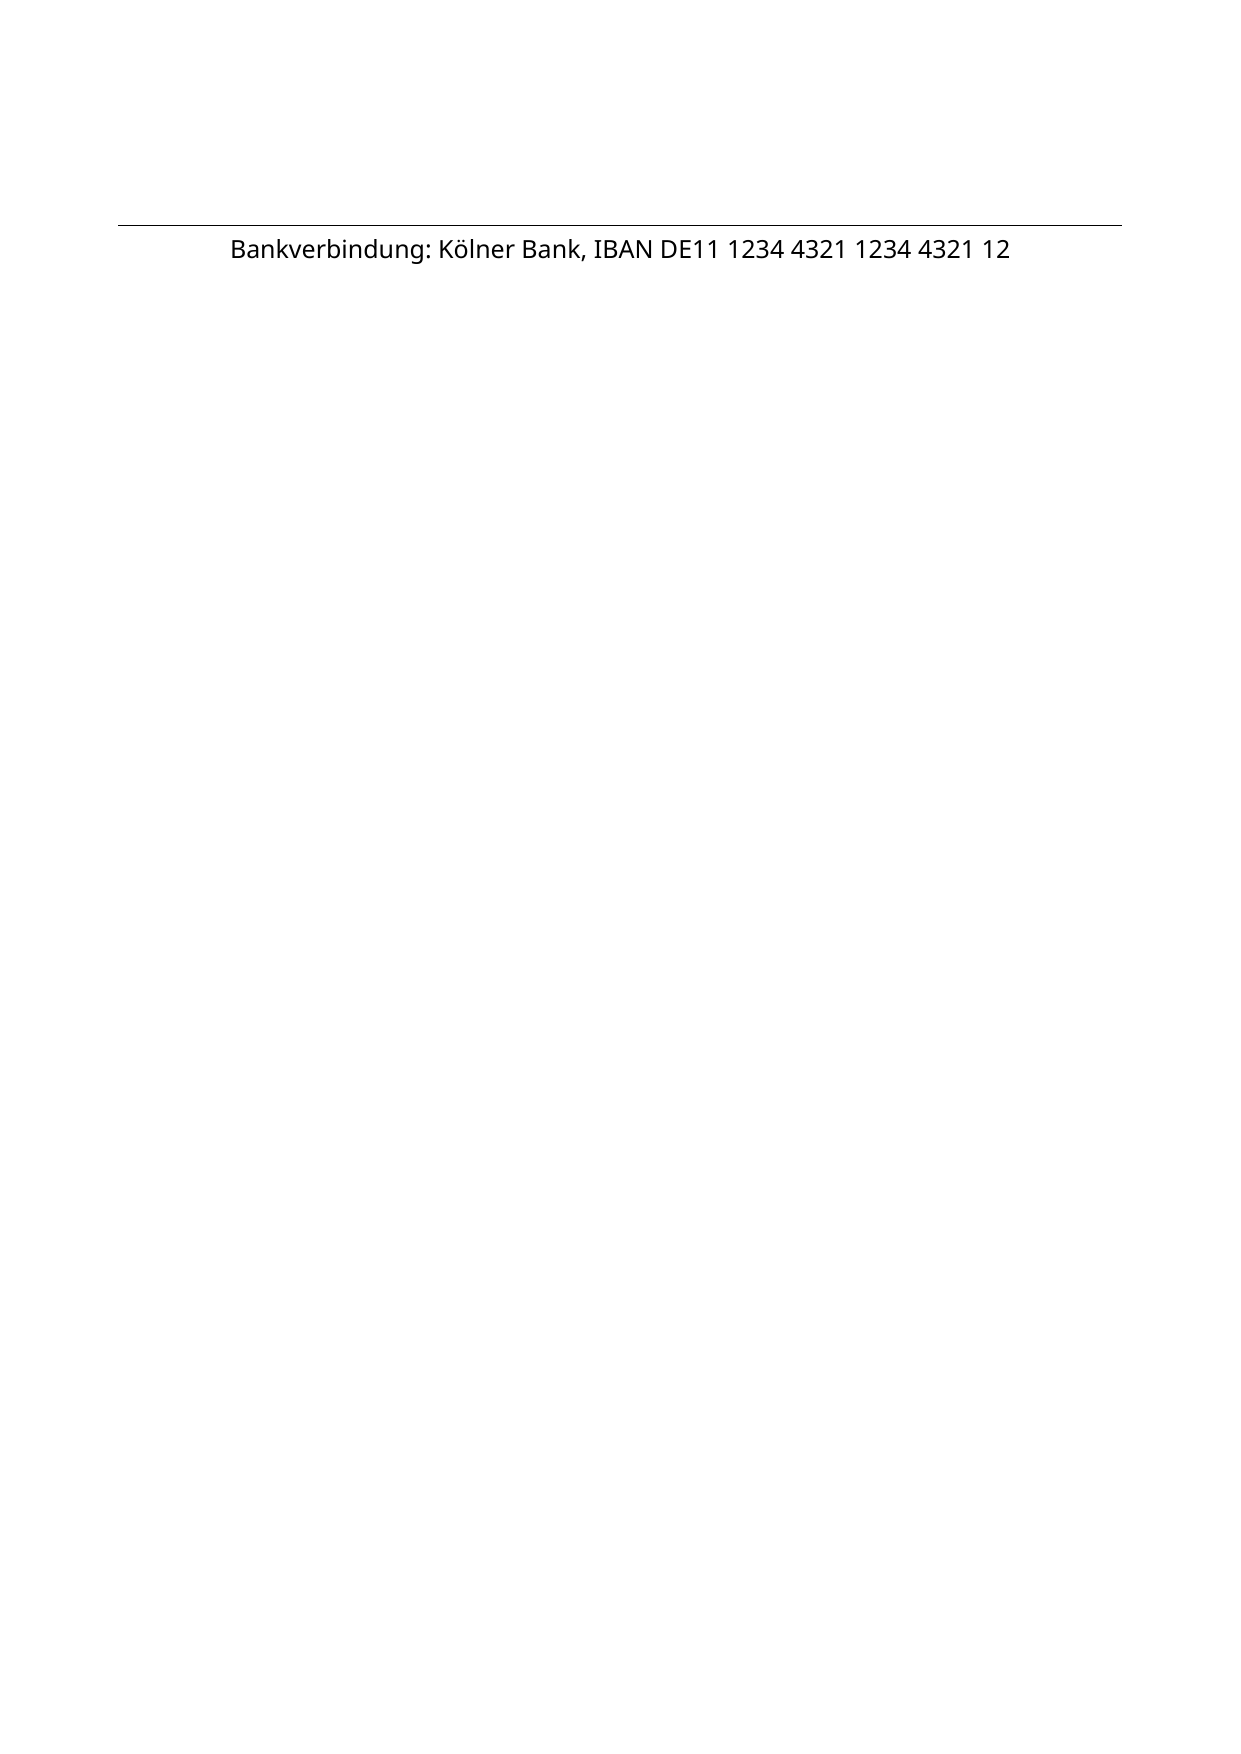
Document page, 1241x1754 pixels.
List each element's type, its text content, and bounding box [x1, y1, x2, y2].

table_header Bankverbindung: Kölner Bank, IBAN DE11 1234 4321 1234 4321 12 [118, 226, 1122, 271]
